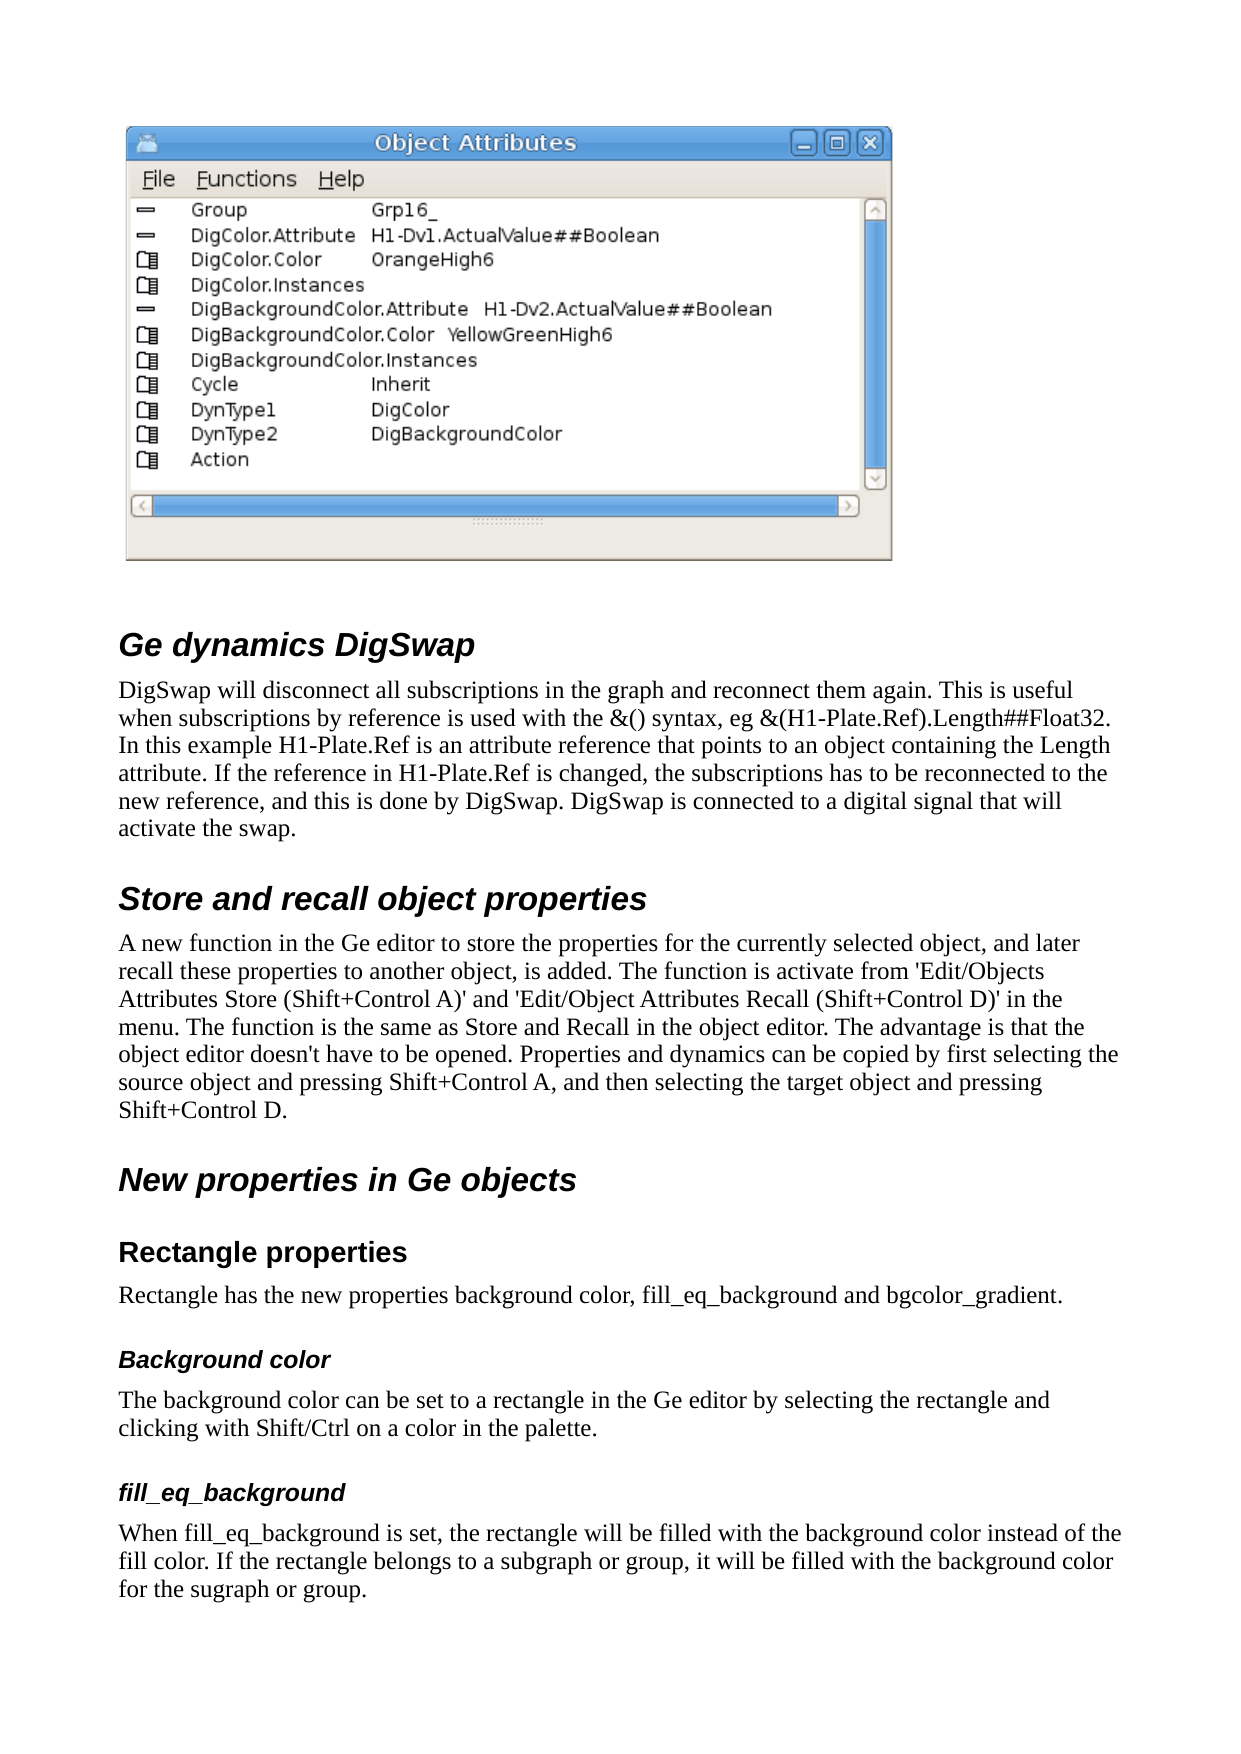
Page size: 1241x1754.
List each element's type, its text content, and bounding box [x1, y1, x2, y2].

text Rectangle has the new properties background color, fill_eq_background and bgcolor_gradient. [118, 1281, 1122, 1309]
subtitle fill_eq_background [118, 1479, 1122, 1507]
subtitle Ge dynamics DigSwap [118, 626, 1122, 663]
text When fill_eq_background is set, the rectangle will be filled with the background color instead of the fill color. If the rectangle belongs to a subgraph or group, it will be filled with the background color for the sugraph or group. [118, 1519, 1122, 1603]
subtitle Store and recall object properties [118, 880, 1122, 917]
text DigSwap will disconnect all subscriptions in the graph and reconnect them again. This is useful when subscriptions by reference is used with the &() syntax, eg &(H1-Plate.Ref).Length##Float32. In this example H1-Plate.Ref is an attribute reference that points to an object containing the Length attribute. If the reference in H1-Plate.Ref is changed, the subscriptions has to be reconnected to the new reference, and this is done by DigSwap. DigSwap is connected to a digital signal that will activate the swap. [118, 676, 1122, 842]
subtitle Background color [118, 1346, 1122, 1374]
picture [125, 126, 893, 561]
subtitle New properties in Ge objects [118, 1161, 1122, 1198]
text The background color can be set to a rectangle in the Ge editor by selecting the rectangle and clicking with Shift/Ctrl on a color in the palette. [118, 1386, 1122, 1442]
subtitle Rectangle properties [118, 1236, 1122, 1268]
text A new function in the Ge editor to store the properties for the currently selected object, and later recall these properties to another object, is added. The function is activate from 'Edit/Objects Attributes Store (Shift+Control A)' and 'Edit/Object Attributes Recall (Shift+Control D)' in the menu. The function is the same as Store and Recall in the object editor. The advantage is that the object editor doesn't have to be opened. Properties and dynamics can be copied by first selecting the source object and pressing Shift+Control A, and then selecting the target object and pressing Shift+Control D. [118, 929, 1122, 1123]
